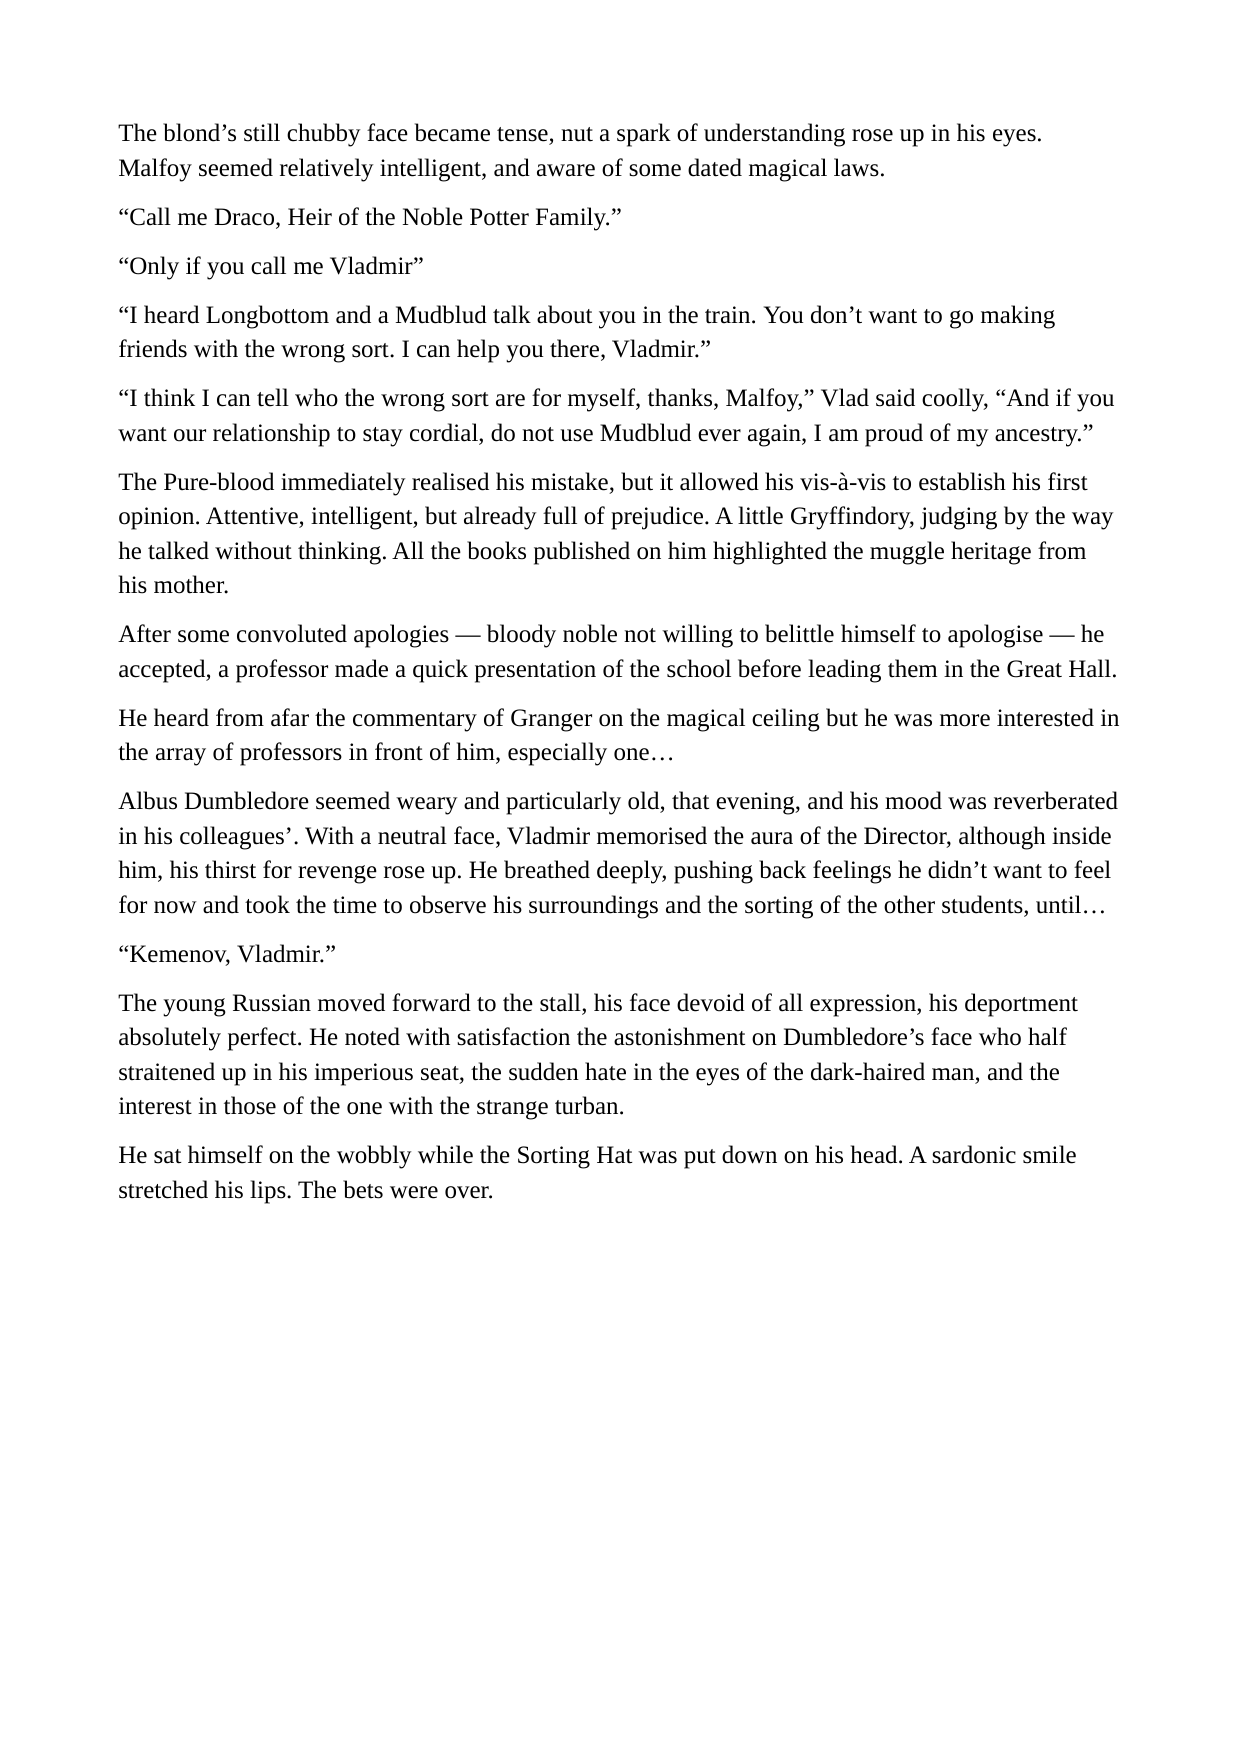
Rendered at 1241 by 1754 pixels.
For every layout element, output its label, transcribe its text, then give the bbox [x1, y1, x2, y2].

text “I think I can tell who the wrong sort are for myself, thanks, Malfoy,” Vlad said coolly, “And if you want our relationship to stay cordial, do not use Mudblud ever again, I am proud of my ancestry.” [118, 383, 1122, 447]
text The blond’s still chubby face became tense, nut a spark of understanding rose up in his eyes. Malfoy seemed relatively intelligent, and aware of some dated magical laws. [118, 118, 1122, 181]
text “Kemenov, Vladmir.” [118, 939, 1122, 968]
text “Call me Draco, Heir of the Noble Potter Family.” [118, 202, 1122, 230]
text “Only if you call me Vladmir” [118, 251, 1122, 279]
text Albus Dumbledore seemed weary and particularly old, that evening, and his mood was reverberated in his colleagues’. With a neutral face, Vladmir memorised the aura of the Director, although inside him, his thirst for revenge rose up. He breathed deeply, pushing back feelings he didn’t want to feel for now and took the time to observe his surroundings and the sorting of the other students, until… [118, 786, 1122, 919]
text The Pure-blood immediately realised his mistake, but it allowed his vis-à-vis to establish his first opinion. Attentive, intelligent, but already full of prejudice. A little Gryffindory, judging by the way he talked without thinking. All the books published on him highlighted the muggle heritage from his mother. [118, 467, 1122, 599]
text After some convoluted apologies — bloody noble not willing to belittle himself to apologise — he accepted, a professor made a quick presentation of the school before leading them in the Great Hall. [118, 619, 1122, 683]
text “I heard Longbottom and a Mudblud talk about you in the train. You don’t want to go making friends with the wrong sort. I can help you there, Vladmir.” [118, 300, 1122, 363]
text The young Russian moved forward to the stall, his face devoid of all expression, his deportment absolutely perfect. He noted with satisfaction the astonishment on Dumbledore’s face who half straitened up in his imperious seat, the sudden hate in the eyes of the dark-haired man, and the interest in those of the one with the strange turban. [118, 988, 1122, 1120]
text He heard from afar the commentary of Granger on the magical ceiling but he was more interested in the array of professors in front of him, especially one… [118, 703, 1122, 766]
text He sat himself on the wobbly while the Sorting Hat was put down on his head. A sardonic smile stretched his lips. The bets were over. [118, 1141, 1122, 1204]
